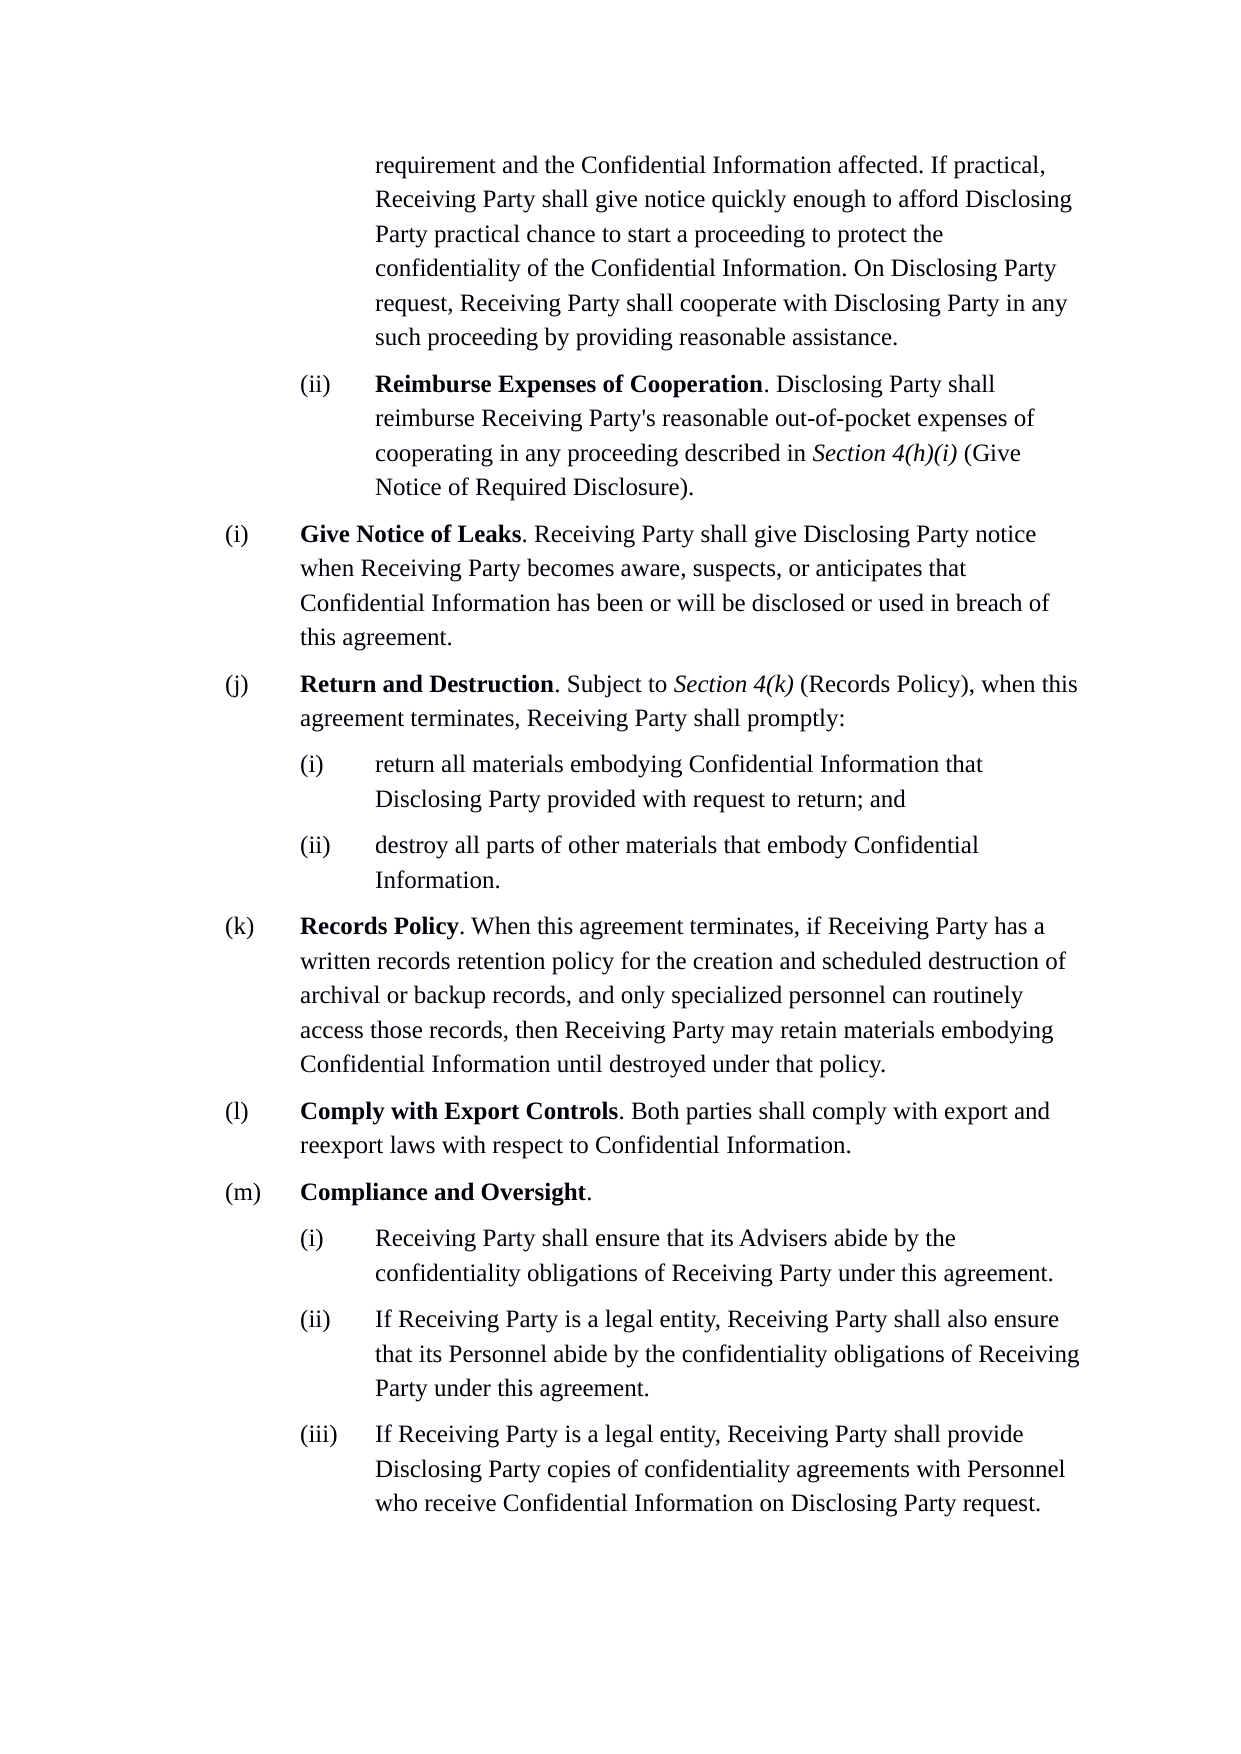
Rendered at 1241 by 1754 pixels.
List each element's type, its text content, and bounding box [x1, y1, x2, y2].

text (ii) destroy all parts of other materials that embody Confidential Information. [300, 831, 1090, 894]
text (ii) Reimburse Expenses of Cooperation. Disclosing Party shall reimburse Receiving Party's reasonable out-of-pocket expenses of cooperating in any proceeding described in Section 4(h)(i) (Give Notice of Required Disclosure). [300, 369, 1090, 501]
text (i) return all materials embodying Confidential Information that Disclosing Party provided with request to return; and [300, 749, 1090, 813]
text (m) Compliance and Oversight. [225, 1177, 1090, 1206]
text (i) Give Notice of Leaks. Receiving Party shall give Disclosing Party notice when Receiving Party becomes aware, suspects, or anticipates that Confidential Information has been or will be disclosed or used in breach of this agreement. [225, 519, 1090, 651]
text (k) Records Policy. When this agreement terminates, if Receiving Party has a written records retention policy for the creation and scheduled destruction of archival or backup records, and only specialized personnel can routinely access those records, then Receiving Party may retain materials embodying Confidential Information until destroyed under that policy. [225, 911, 1090, 1078]
text (j) Return and Destruction. Subject to Section 4(k) (Records Policy), when this agreement terminates, Receiving Party shall promptly: [225, 669, 1090, 732]
text requirement and the Confidential Information affected. If practical, Receiving Party shall give notice quickly enough to afford Disclosing Party practical chance to start a proceeding to protect the confidentiality of the Confidential Information. On Disclosing Party request, Receiving Party shall cooperate with Disclosing Party in any such proceeding by providing reasonable assistance. [300, 150, 1090, 351]
text (l) Comply with Export Controls. Both parties shall comply with export and reexport laws with respect to Confidential Information. [225, 1096, 1090, 1159]
text (i) Receiving Party shall ensure that its Advisers abide by the confidentiality obligations of Receiving Party under this agreement. [300, 1223, 1090, 1286]
text (ii) If Receiving Party is a legal entity, Receiving Party shall also ensure that its Personnel abide by the confidentiality obligations of Receiving Party under this agreement. [300, 1304, 1090, 1402]
text (iii) If Receiving Party is a legal entity, Receiving Party shall provide Disclosing Party copies of confidentiality agreements with Personnel who receive Confidential Information on Disclosing Party request. [300, 1419, 1090, 1517]
